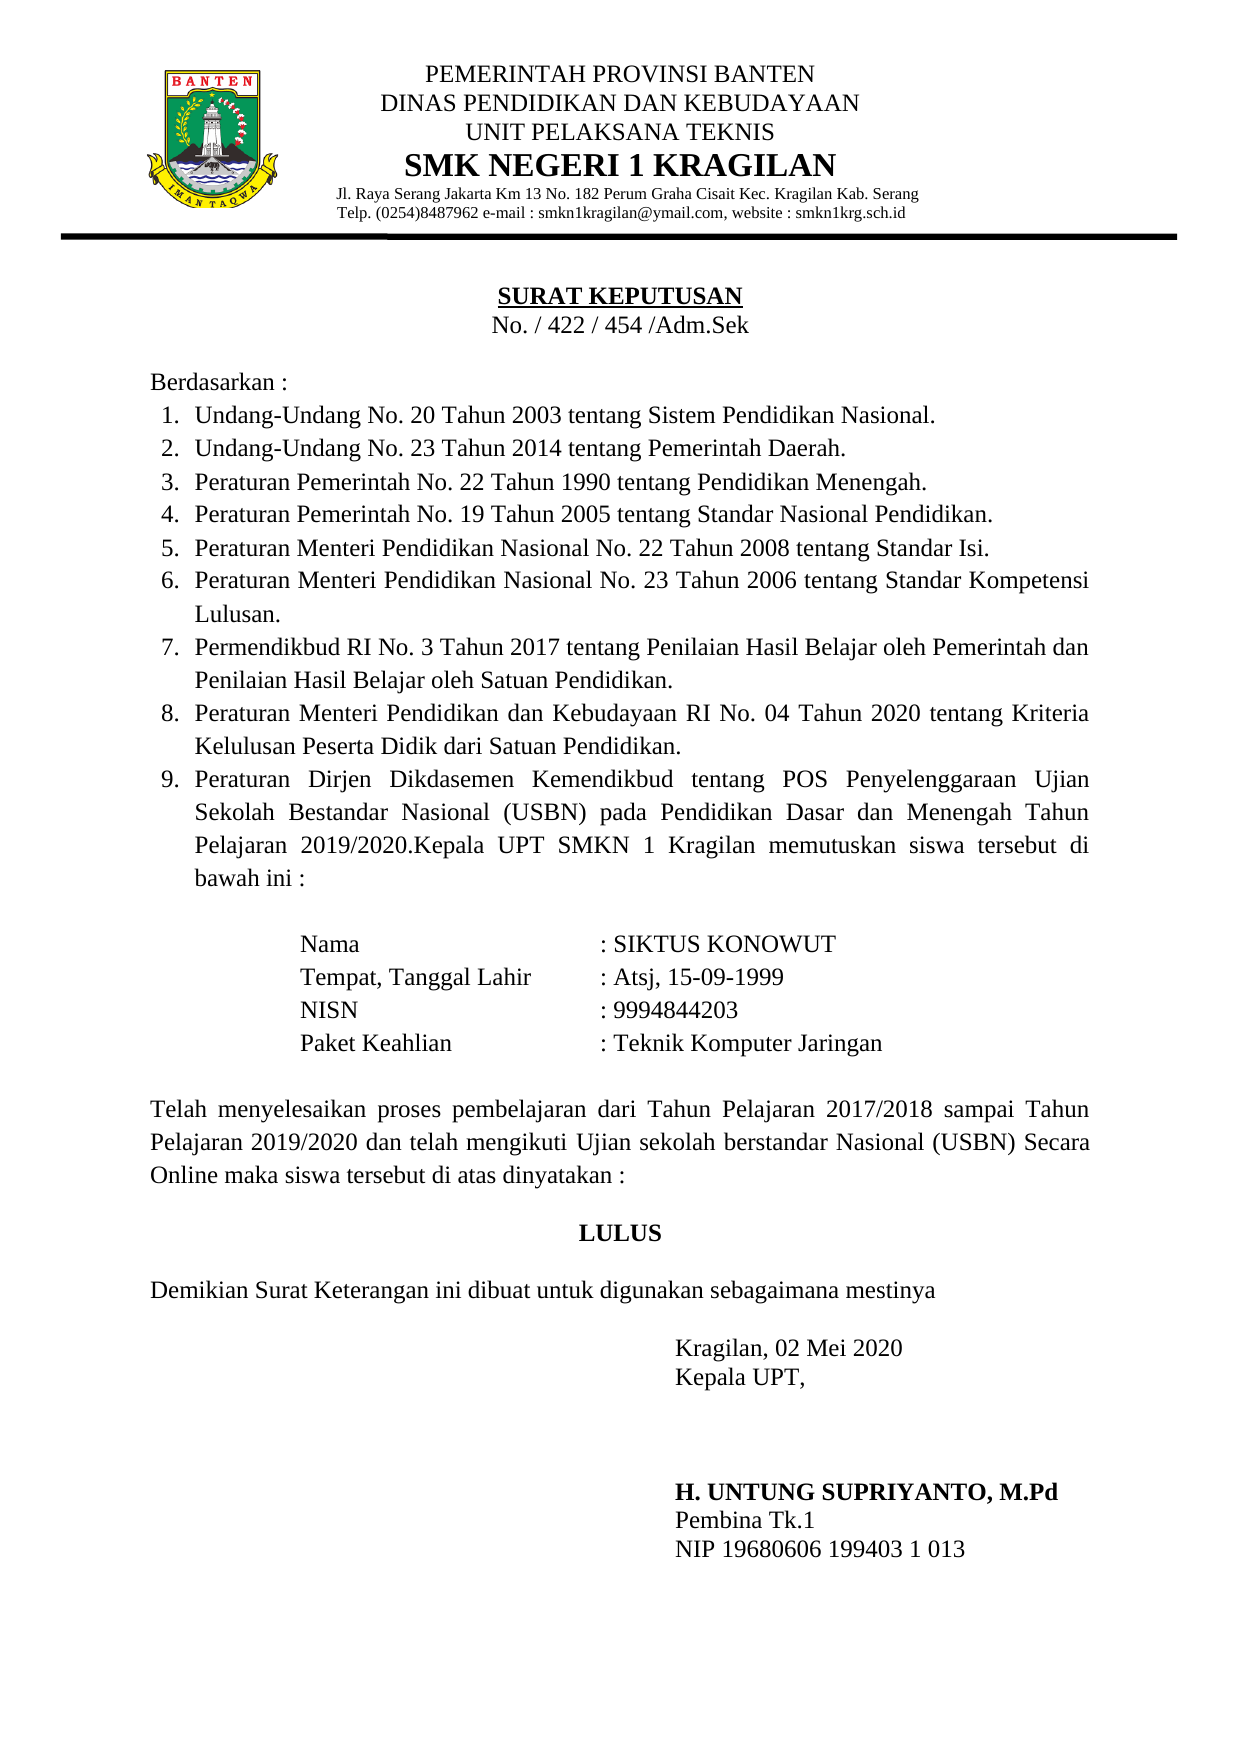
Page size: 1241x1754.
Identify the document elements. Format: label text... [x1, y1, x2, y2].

list Peraturan Menteri Pendidikan Nasional No. 23 Tahun 2006 tentang Standar Kompetensi Lulusan. [179, 566, 1090, 627]
text Demikian Surat Keterangan ini dibuat untuk digunakan sebagaimana mestinya [150, 1276, 1090, 1304]
text Berdasarkan : [150, 367, 1090, 396]
list Peraturan Menteri Pendidikan Nasional No. 22 Tahun 2008 tentang Standar Isi. [179, 533, 1090, 561]
text No. / 422 / 454 /Adm.Sek [150, 310, 1090, 339]
text Pembina Tk.1 [150, 1506, 1090, 1534]
list Permendikbud RI No. 3 Tahun 2017 tentang Penilaian Hasil Belajar oleh Pemerintah dan Penilaian Hasil Belajar oleh Satuan Pendidikan. [179, 632, 1090, 693]
text NIP 19680606 199403 1 013 [150, 1534, 1090, 1563]
text Telah menyelesaikan proses pembelajaran dari Tahun Pelajaran 2017/2018 sampai Tahun Pelajaran 2019/2020 dan telah mengikuti Ujian sekolah berstandar Nasional (USBN) Secara Online maka siswa tersebut di atas dinyatakan : [150, 1094, 1090, 1189]
text SURAT KEPUTUSAN [150, 281, 1090, 310]
list Peraturan Pemerintah No. 19 Tahun 2005 tentang Standar Nasional Pendidikan. [179, 499, 1090, 528]
picture [146, 70, 279, 208]
list Peraturan Dirjen Dikdasemen Kemendikbud tentang POS Penyelenggaraan Ujian Sekolah Bestandar Nasional (USBN) pada Pendidikan Dasar dan Menengah Tahun Pelajaran 2019/2020.Kepala UPT SMKN 1 Kragilan memutuskan siswa tersebut di bawah ini : [179, 764, 1090, 892]
text Kepala UPT, [150, 1362, 1090, 1391]
text Paket Keahlian : Teknik Komputer Jaringan [150, 1028, 1090, 1057]
text Kragilan, 02 Mei 2020 [150, 1333, 1090, 1362]
list Peraturan Pemerintah No. 22 Tahun 1990 tentang Pendidikan Menengah. [179, 467, 1090, 495]
text LULUS [150, 1218, 1090, 1247]
list Peraturan Menteri Pendidikan dan Kebudayaan RI No. 04 Tahun 2020 tentang Kriteria Kelulusan Peserta Didik dari Satuan Pendidikan. [179, 698, 1090, 759]
list Undang-Undang No. 20 Tahun 2003 tentang Sistem Pendidikan Nasional. [179, 401, 1090, 429]
text NISN : 9994844203 [150, 995, 1090, 1024]
text Nama : SIKTUS KONOWUT [150, 929, 1090, 958]
text Tempat, Tanggal Lahir : Atsj, 15-09-1999 [150, 962, 1090, 991]
text H. UNTUNG SUPRIYANTO, M.Pd [150, 1477, 1090, 1506]
list Undang-Undang No. 23 Tahun 2014 tentang Pemerintah Daerah. [179, 433, 1090, 462]
